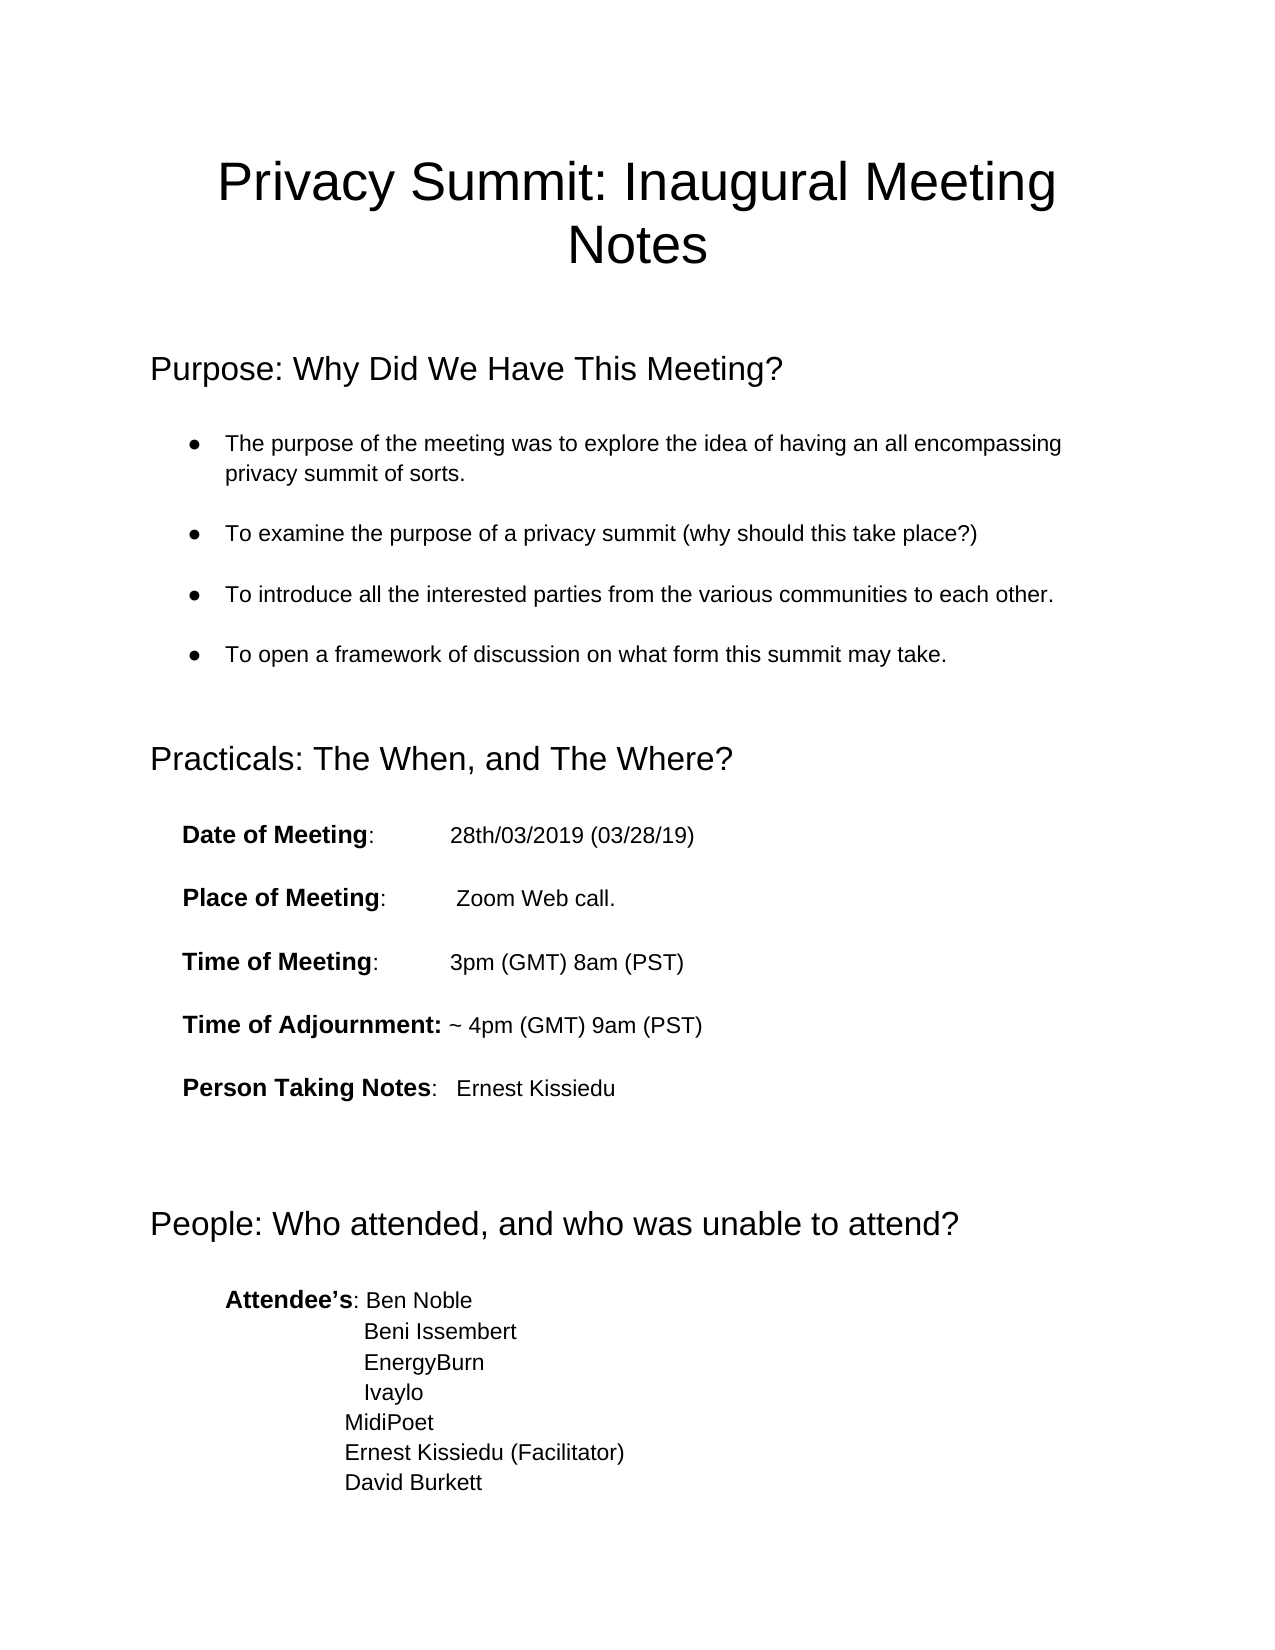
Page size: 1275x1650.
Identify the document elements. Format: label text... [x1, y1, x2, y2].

text David Burkett [150, 1469, 1125, 1496]
text Person Taking Notes: Ernest Kissiedu [150, 1073, 1125, 1102]
text Time of Adjournment: ~ 4pm (GMT) 9am (PST) [150, 1010, 1125, 1039]
list The purpose of the meeting was to explore the idea of having an all encompassing privacy summit of sorts. [187, 430, 1125, 486]
subtitle Purpose: Why Did We Have This Meeting? [150, 348, 1125, 387]
subtitle People: Who attended, and who was unable to attend? [150, 1204, 1125, 1242]
text EnergyBurn [150, 1348, 1125, 1375]
subtitle Practicals: The When, and The Where? [150, 739, 1125, 777]
text Time of Meeting: 3pm (GMT) 8am (PST) [150, 947, 1125, 975]
text Beni Issembert [150, 1318, 1125, 1344]
text Ernest Kissiedu (Facilitator) [150, 1439, 1125, 1465]
list To introduce all the interested parties from the various communities to each other. [187, 581, 1125, 607]
text Attendee’s: Ben Noble [150, 1285, 1125, 1314]
title Privacy Summit: Inaugural Meeting Notes [150, 150, 1125, 274]
text Ivaylo [150, 1379, 1125, 1405]
text MidiPoet [150, 1409, 1125, 1435]
list To examine the purpose of a privacy summit (why should this take place?) [187, 520, 1125, 547]
text Place of Meeting: Zoom Web call. [150, 883, 1125, 912]
text Date of Meeting: 28th/03/2019 (03/28/19) [150, 820, 1125, 849]
list To open a framework of discussion on what form this summit may take. [187, 641, 1125, 667]
